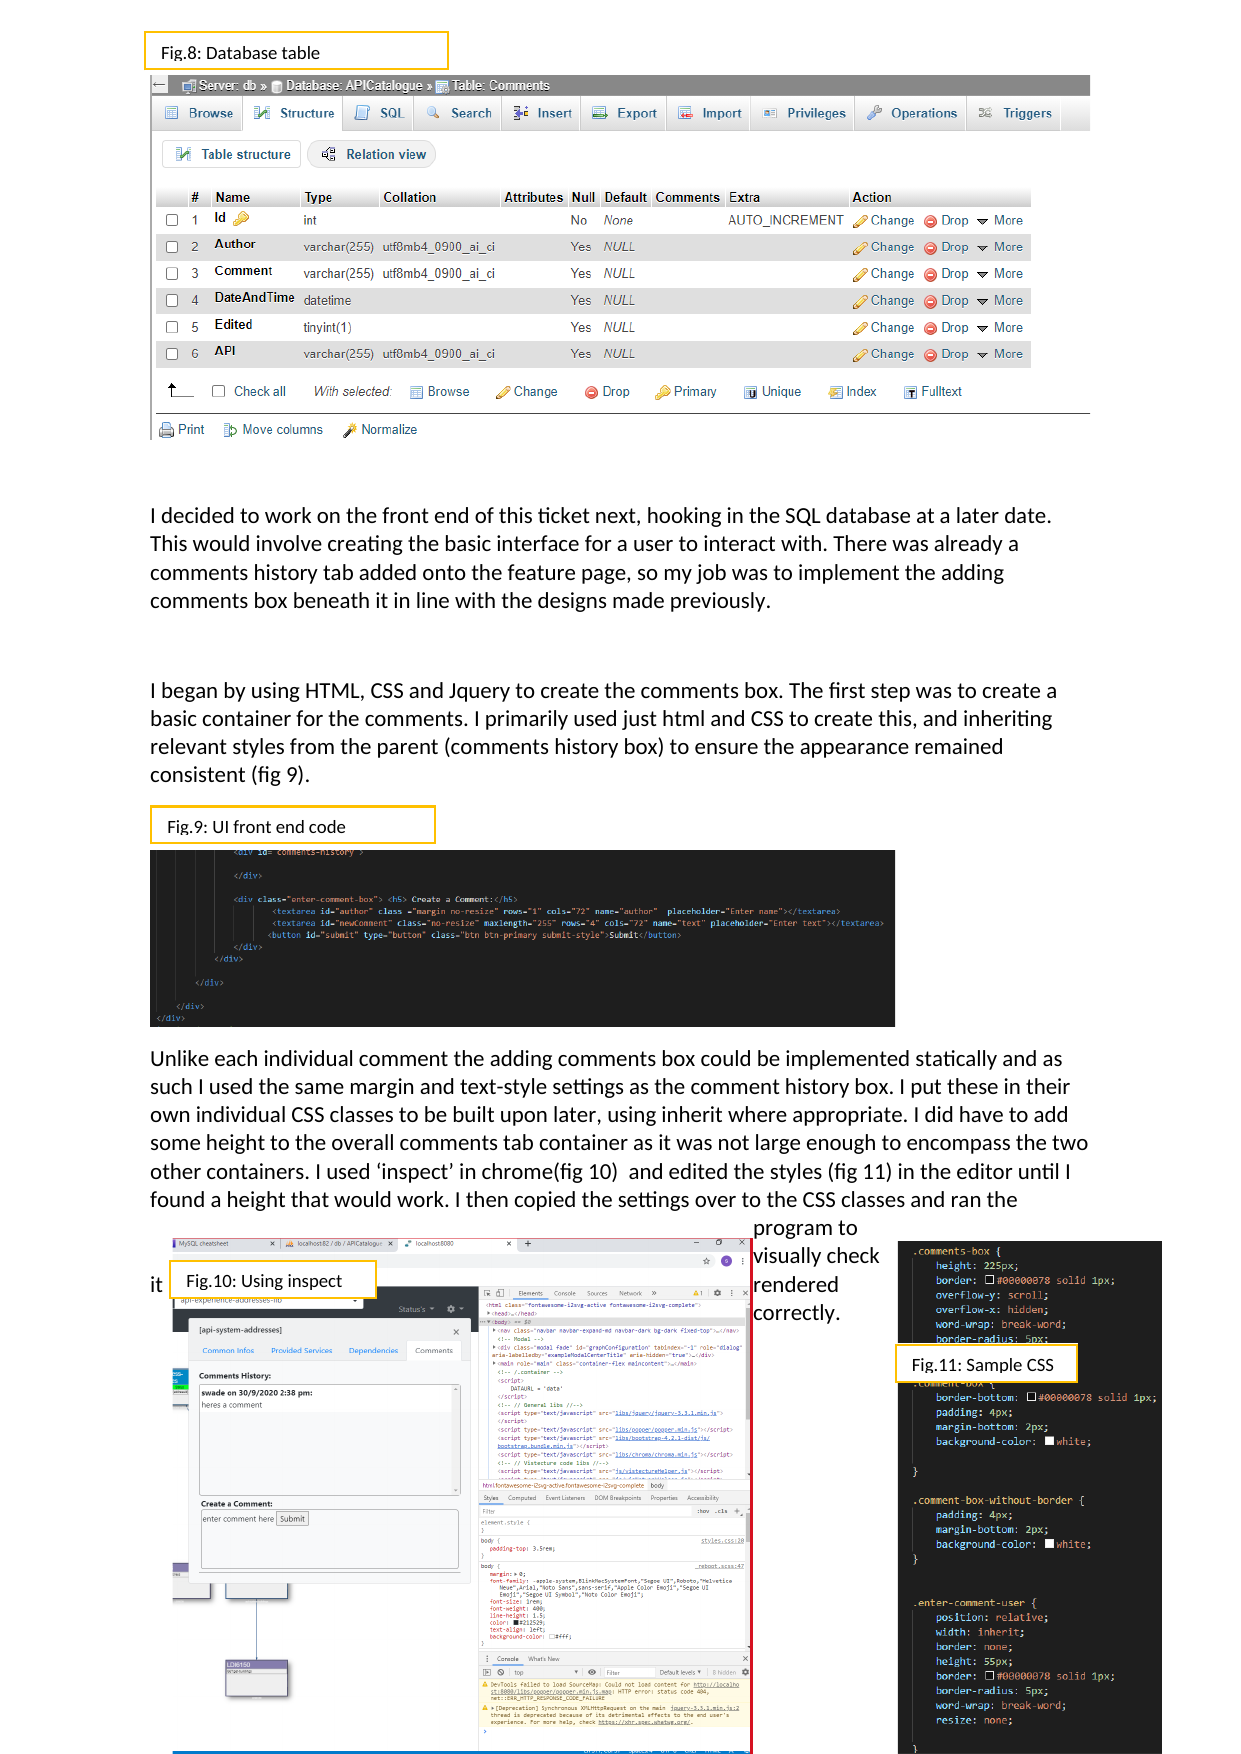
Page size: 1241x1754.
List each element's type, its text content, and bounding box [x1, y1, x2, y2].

text Fig.11: Sample CSS [912, 1353, 1061, 1373]
text Fig.10: Using inspect [186, 1269, 360, 1289]
text I began by using HTML, CSS and Jquery to create the comments box. The first step was to create a basic container for the comments. I primarily used just html and CSS to create this, and inheriting relevant styles from the parent (comments history box) to ensure the appearance remained consistent (fig 9). [150, 676, 1090, 788]
text Fig.8: Database table [161, 41, 432, 61]
text I decided to work on the front end of this ticket next, hooking in the SQL database at a later date. This would involve creating the basic interface for a user to interact with. There was already a comments history tab added onto the feature page, so my job was to implement the adding comments box beneath it in line with the designs made previously. [150, 501, 1090, 614]
text Fig.9: UI front end code [167, 815, 419, 835]
text Unlike each individual comment the adding comments box could be implemented statically and as such I used the same margin and text-style settings as the comment history box. I put these in their own individual CSS classes to be built upon later, using inherit where appropriate. I did have to add some height to the overall comments tab container as it was not large enough to encompass the two other containers. I used ‘inspect’ in chrome(fig 10) and edited the styles (fig 11) in the editor until I found a height that would work. I then copied the settings over to the CSS classes and ran the program to visually check it rendered correctly. [150, 1044, 1090, 1326]
